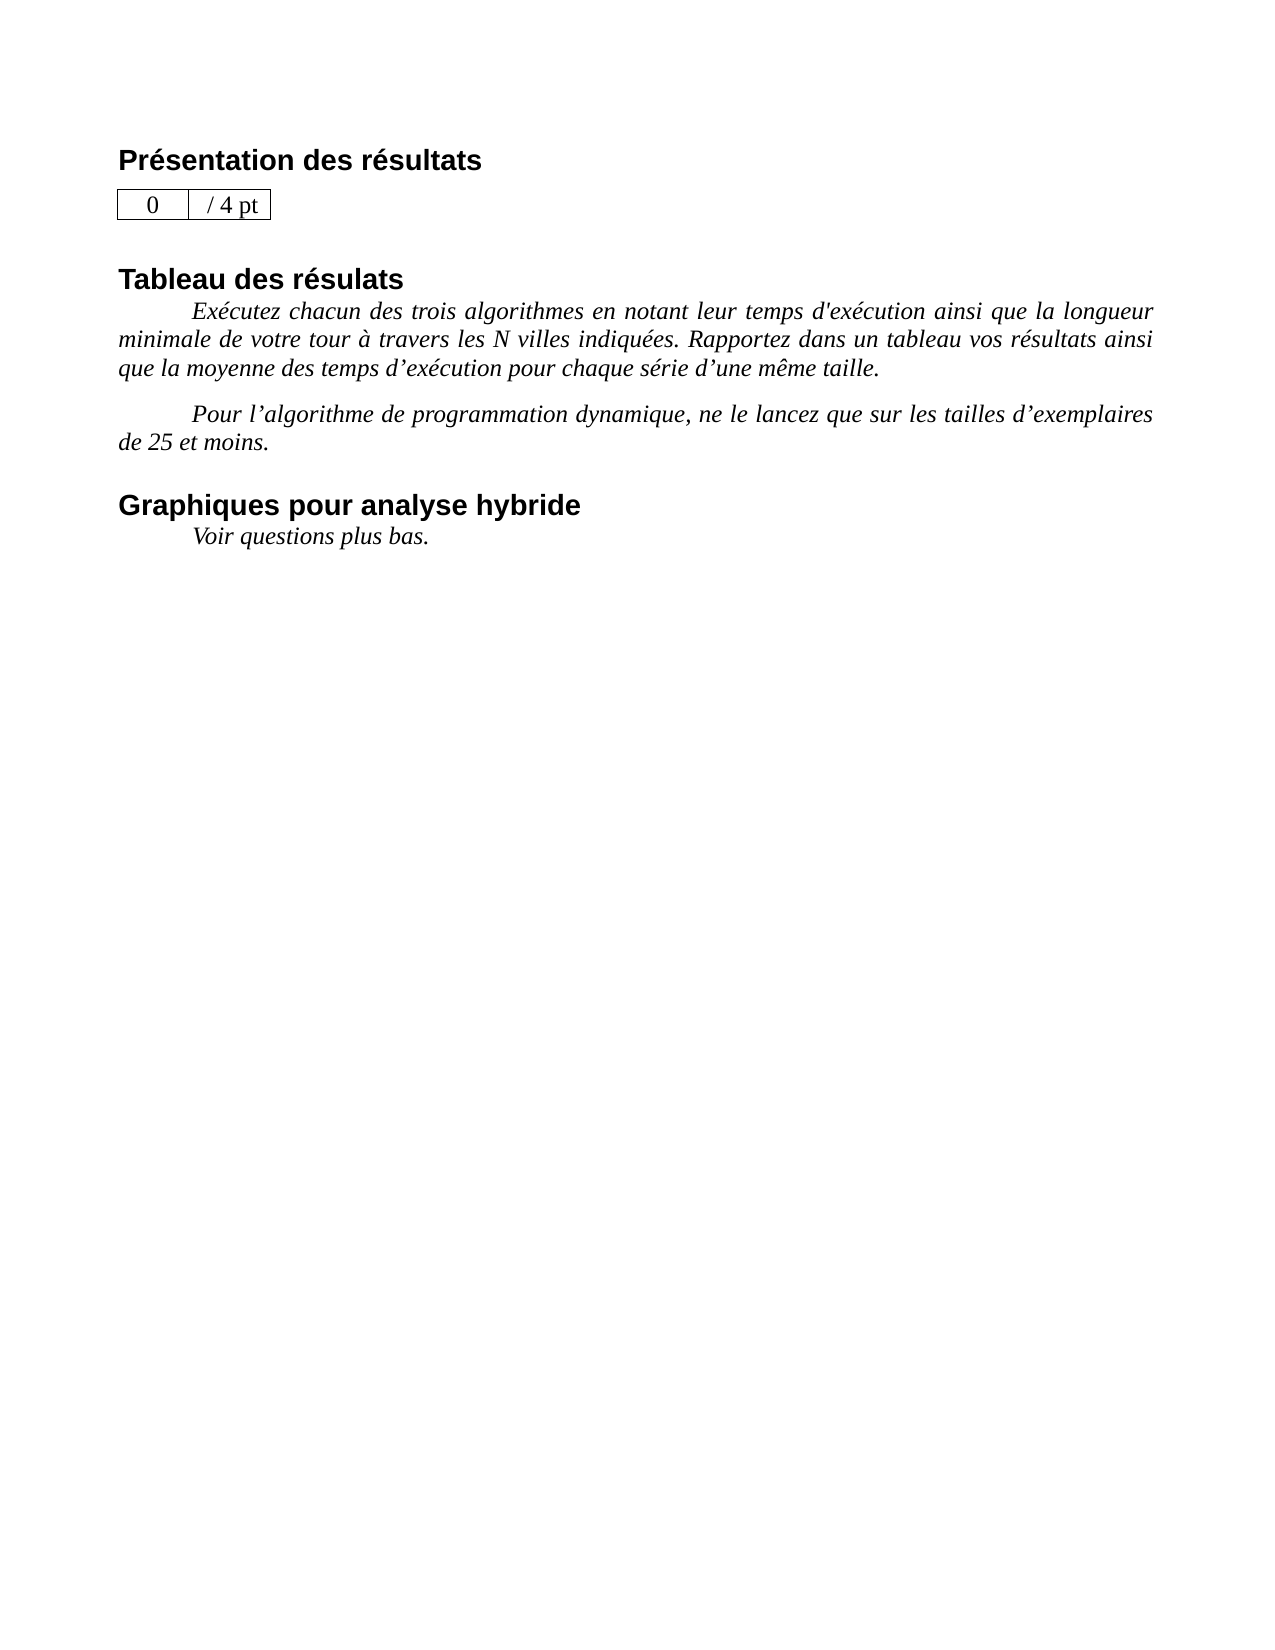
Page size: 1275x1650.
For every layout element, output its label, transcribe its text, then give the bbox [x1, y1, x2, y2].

text Exécutez chacun des trois algorithmes en notant leur temps d'exécution ainsi que la longueur minimale de votre tour à travers les N villes indiquées. Rapportez dans un tableau vos résultats ainsi que la moyenne des temps d’exécution pour chaque série d’une même taille. [118, 296, 1157, 382]
table_header 0 [118, 190, 188, 218]
subtitle Tableau des résulats [118, 262, 1157, 296]
text Pour l’algorithme de programmation dynamique, ne le lancez que sur les tailles d’exemplaires de 25 et moins. [118, 399, 1157, 456]
subtitle Graphiques pour analyse hybride [118, 487, 1157, 521]
text Voir questions plus bas. [118, 521, 1157, 550]
table_header / 4 pt [189, 190, 270, 218]
subtitle Présentation des résultats [118, 143, 1157, 177]
